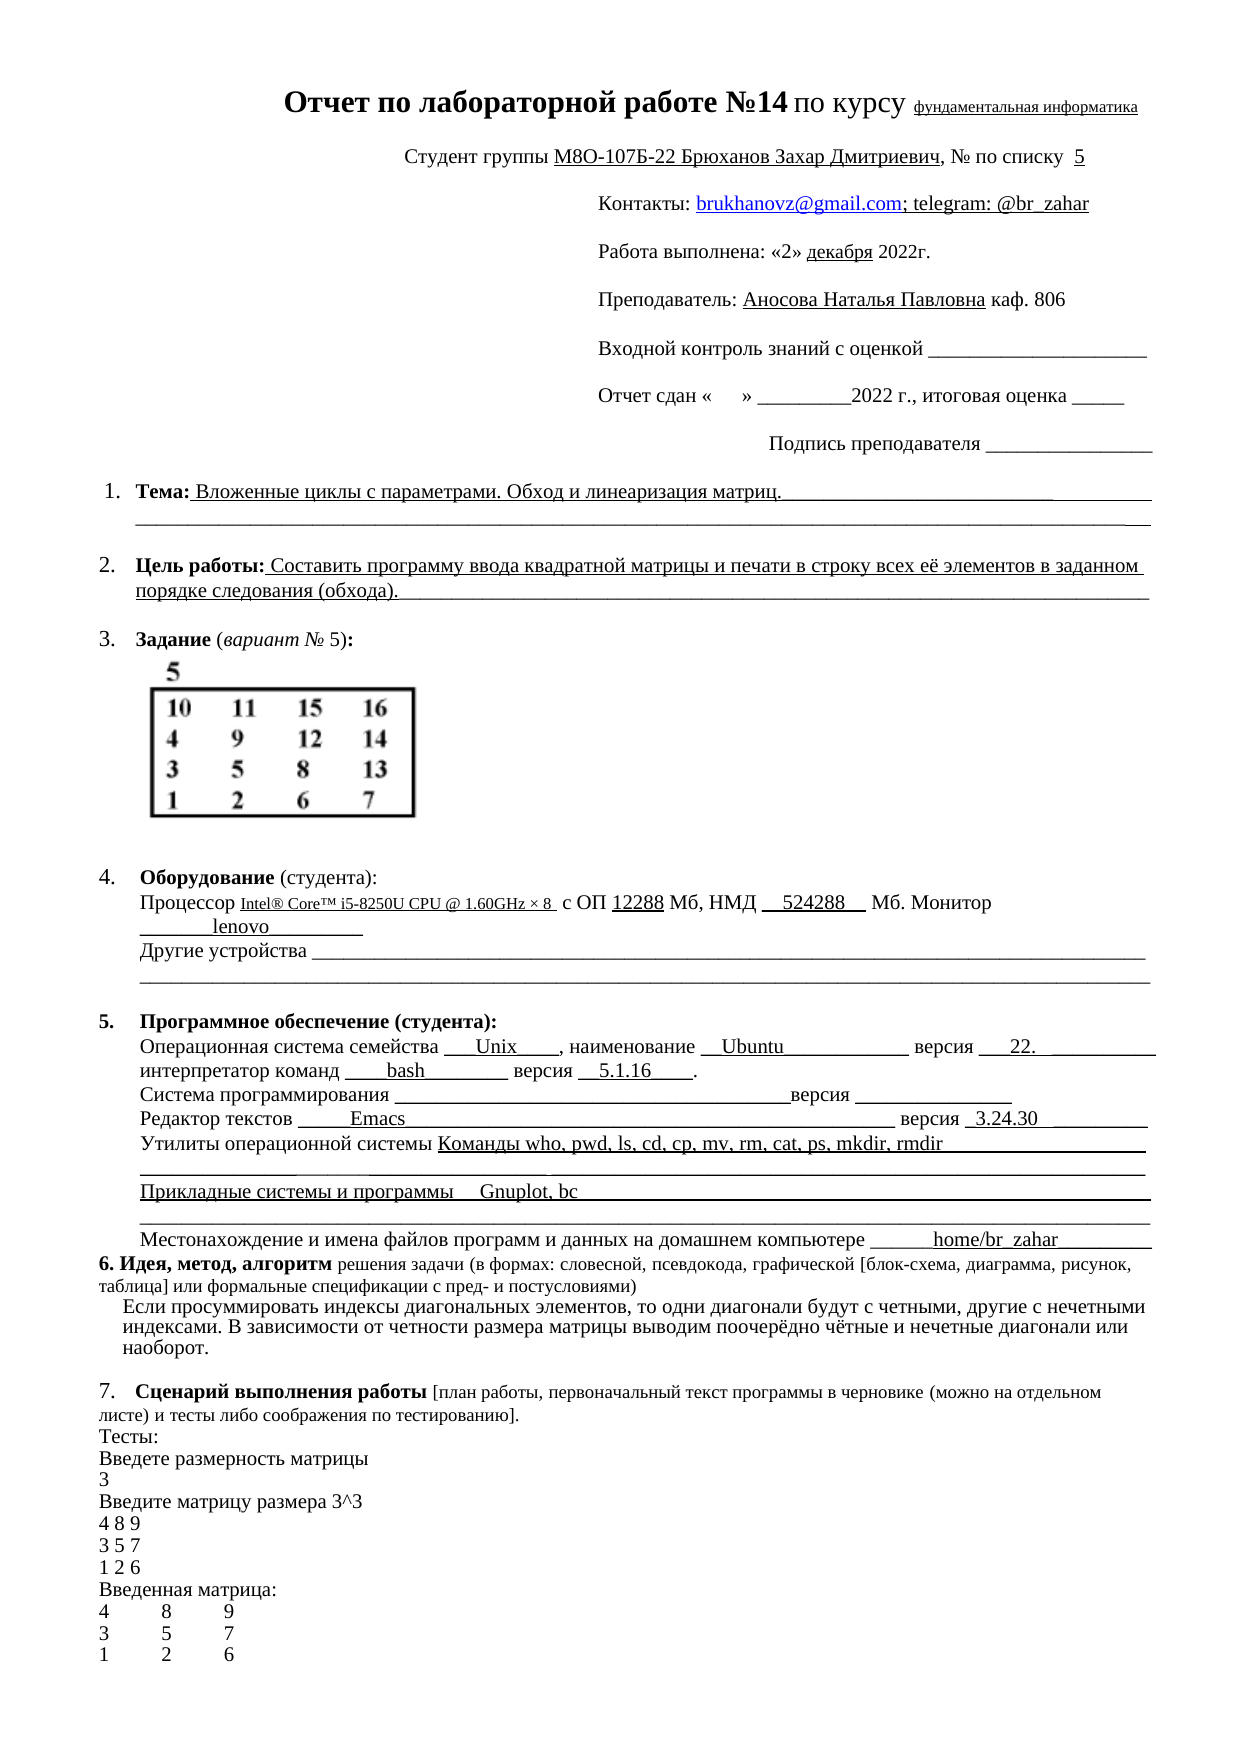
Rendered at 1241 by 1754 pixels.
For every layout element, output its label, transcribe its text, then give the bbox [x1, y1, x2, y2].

list Цель работы: Составить программу ввода квадратной матрицы и печати в строку всех её элементов в заданном порядке следования (обхода).________________________________________________________________________ [98, 552, 1156, 602]
text Контакты: brukhanovz@gmail.com; telegram: @br_zahar [598, 191, 1156, 215]
text Отчет по лабораторной работе №14 по курсу фундаментальная информатика [283, 83, 1156, 119]
text Отчет сдан « » _________2022 г., итоговая оценка _____ [598, 383, 1156, 407]
text 6. Идея, метод, алгоритм решения задачи (в формах: словесной, псевдокода, графической [блок-схема, диаграмма, рисунок, таблица] или формальные спецификации с пред- и постусловиями) [98, 1251, 1156, 1296]
text _________________________________________________________________________________________________ [139, 1203, 1156, 1227]
text Операционная система семейства ___Unix____, наименование __Ubuntu____________ версия ___22. __________ [139, 1034, 1156, 1058]
text 1 2 6 [98, 1644, 1156, 1666]
list Если просуммировать индексы диагональных элементов, то одни диагонали будут с четными, другие с нечетными индексами. В зависимости от четности размера матрицы выводим поочерёдно чётные и нечетные диагонали или наоборот. [98, 1296, 1156, 1359]
list Сценарий выполнения работы [план работы, первоначальный текст программы в черновике (можно на отдельном листе) и тесты либо соображения по тестированию]. [98, 1380, 1156, 1426]
text 4 8 9 [98, 1513, 1156, 1535]
list Тема: Вложенные циклы с параметрами. Обход и линеаризация матриц.__________________________ _______________________________________________________________________________________________ [104, 478, 1156, 528]
text Прикладные системы и программы __Gnuplot, bc [140, 1178, 1156, 1203]
text _________________________________________________________________________________________________ [139, 962, 1156, 986]
list Программное обеспечение (студента): [98, 1009, 1156, 1033]
text Местонахождение и имена файлов программ и данных на домашнем компьютере ______home/br_zahar_________ [139, 1227, 1156, 1251]
text Редактор текстов _____Emacs_______________________________________________ версия _3.24.30 _________ [139, 1106, 1156, 1130]
text Введете размерность матрицы [98, 1447, 1156, 1469]
text Работа выполнена: «2» декабря 2022г. [598, 239, 1156, 263]
text Тесты: [98, 1426, 1156, 1447]
text интерпретатор команд ____bash________ версия __5.1.16____. [139, 1058, 1156, 1082]
text 4 8 9 [98, 1601, 1156, 1622]
picture [133, 656, 423, 824]
text Студент группы М8О-107Б-22 Брюханов Захар Дмитриевич, № по списку 5 [404, 144, 1156, 168]
text 3 5 7 [98, 1622, 1156, 1644]
list Задание (вариант № 5): [98, 626, 1156, 652]
text Процессор Intel® Core™ i5-8250U CPU @ 1.60GHz × 8 с ОП 12288 Мб, НМД _ 524288_ Мб. Монитор _______lenovo_________ [139, 890, 1156, 938]
text Введите матрицу размера 3^3 [98, 1491, 1156, 1513]
text 3 [98, 1469, 1156, 1491]
text Подпись преподавателя ________________ [769, 431, 1156, 455]
text 3 5 7 [98, 1535, 1156, 1557]
text Преподаватель: Аносова Наталья Павловна каф. 806 [598, 287, 1156, 311]
text Утилиты операционной системы Команды who, pwd, ls, cd, cp, mv, rm, cat, ps, mkdir, rmdir___________________ _______________________________________ _________________________________________________________ [140, 1130, 1156, 1178]
text Входной контроль знаний с оценкой _____________________ [598, 336, 1156, 360]
text 1 2 6 [98, 1557, 1156, 1579]
list Оборудование (студента): [98, 863, 1156, 889]
text Введенная матрица: [98, 1579, 1156, 1601]
text Другие устройства ________________________________________________________________________________ [139, 938, 1156, 962]
text Система программирования ______________________________________версия _______________ [139, 1082, 1156, 1106]
